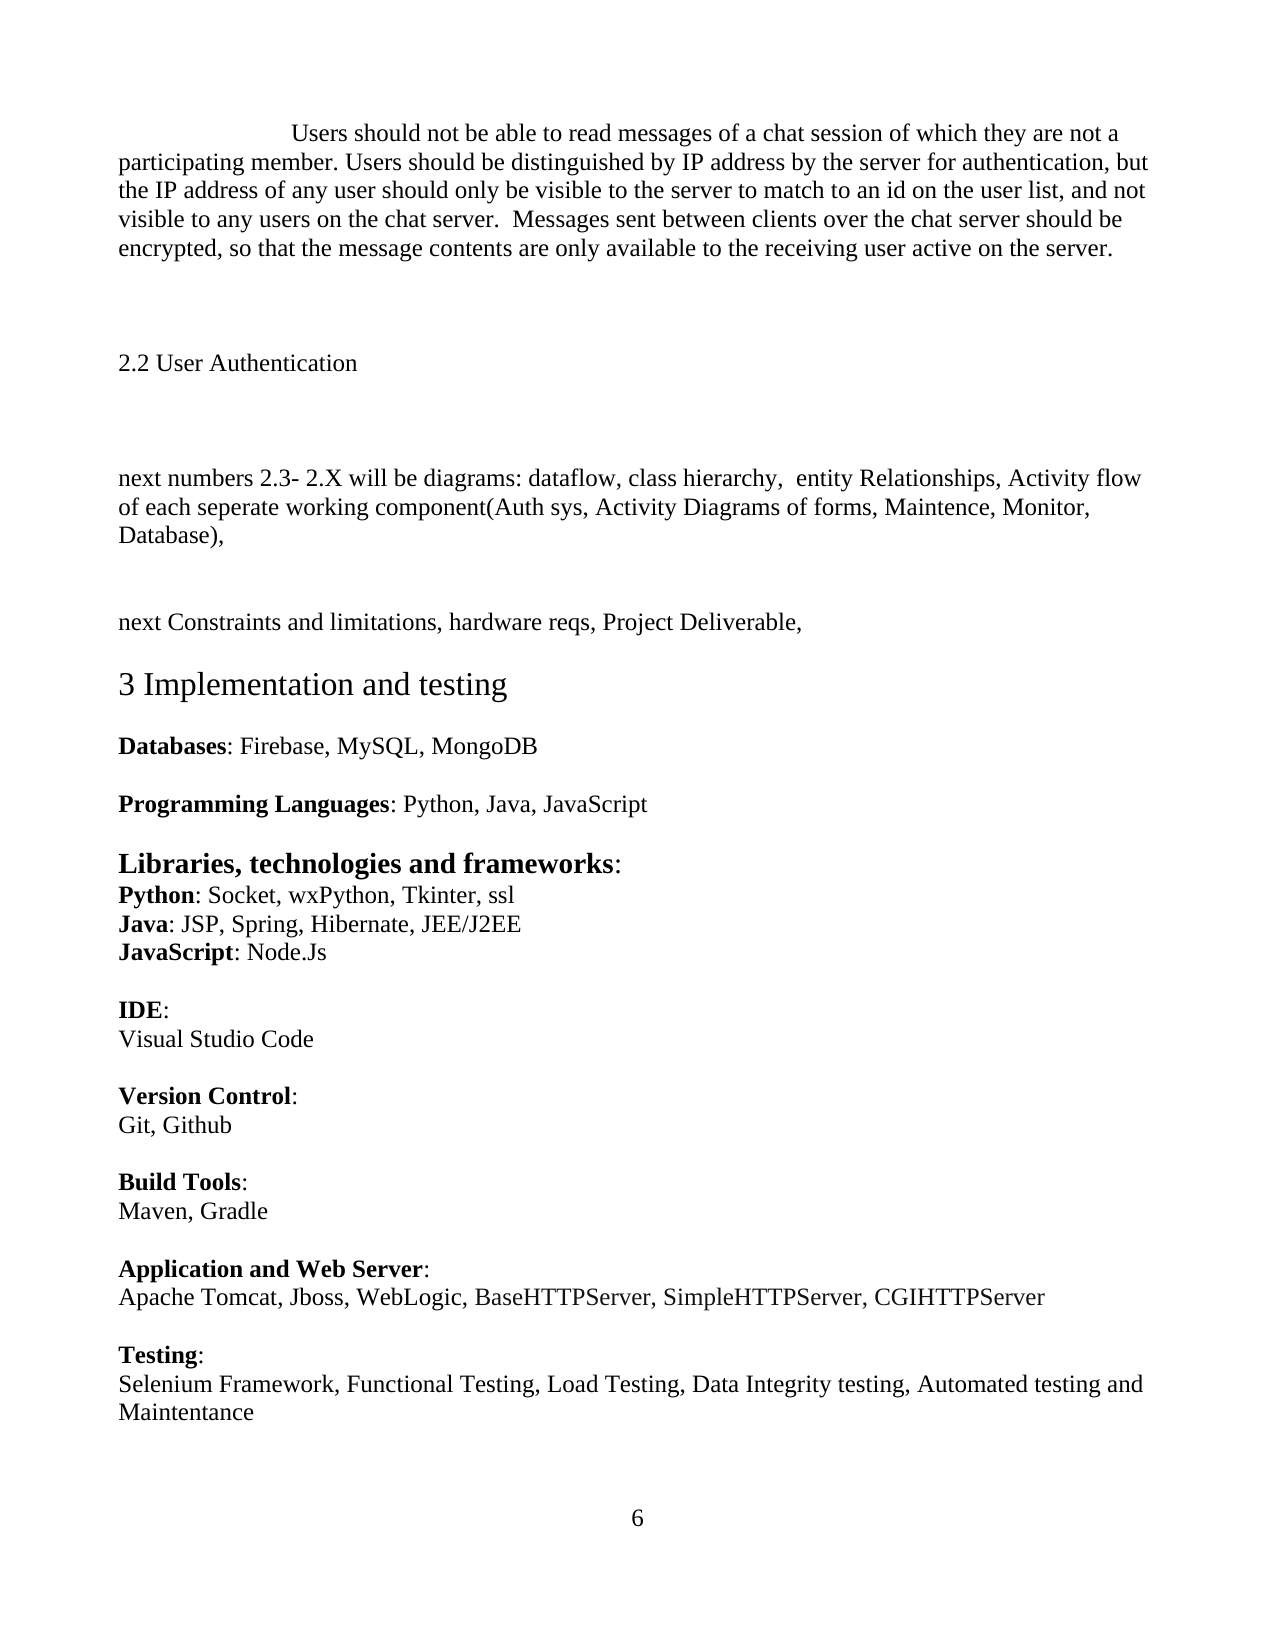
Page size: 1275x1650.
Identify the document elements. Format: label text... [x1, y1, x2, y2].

text Git, Github [118, 1110, 1157, 1139]
text Python: Socket, wxPython, Tkinter, ssl [118, 880, 1157, 909]
text Users should not be able to read messages of a chat session of which they are not a participating member. Users should be distinguished by IP address by the server for authentication, but the IP address of any user should only be visible to the server to match to an id on the user list, and not visible to any users on the chat server. Messages sent between clients over the chat server should be encrypted, so that the message contents are only available to the receiving user active on the server. [118, 118, 1157, 262]
text JavaScript: Node.Js [118, 937, 1157, 966]
text Build Tools: [118, 1167, 1157, 1196]
text Maven, Gradle [118, 1196, 1157, 1225]
text Selenium Framework, Functional Testing, Load Testing, Data Integrity testing, Automated testing and Maintentance [118, 1369, 1157, 1426]
text Apache Tomcat, Jboss, WebLogic, BaseHTTPServer, SimpleHTTPServer, CGIHTTPServer [118, 1282, 1157, 1311]
text Application and Web Server: [118, 1254, 1157, 1282]
text Databases: Firebase, MySQL, MongoDB [118, 731, 1157, 760]
text next Constraints and limitations, hardware reqs, Project Deliverable, [118, 607, 1157, 636]
text next numbers 2.3- 2.X will be diagrams: dataflow, class hierarchy, entity Relationships, Activity flow of each seperate working component(Auth sys, Activity Diagrams of forms, Maintence, Monitor, Database), [118, 463, 1157, 549]
text Testing: [118, 1340, 1157, 1369]
text IDE: [118, 995, 1157, 1024]
text Libraries, technologies and frameworks: [118, 846, 1157, 880]
text 2.2 User Authentication [118, 348, 1157, 377]
text Version Control: [118, 1081, 1157, 1110]
text Java: JSP, Spring, Hibernate, JEE/J2EE [118, 909, 1157, 937]
text 3 Implementation and testing [118, 664, 1157, 703]
text Programming Languages: Python, Java, JavaScript [118, 789, 1157, 818]
text Visual Studio Code [118, 1024, 1157, 1052]
